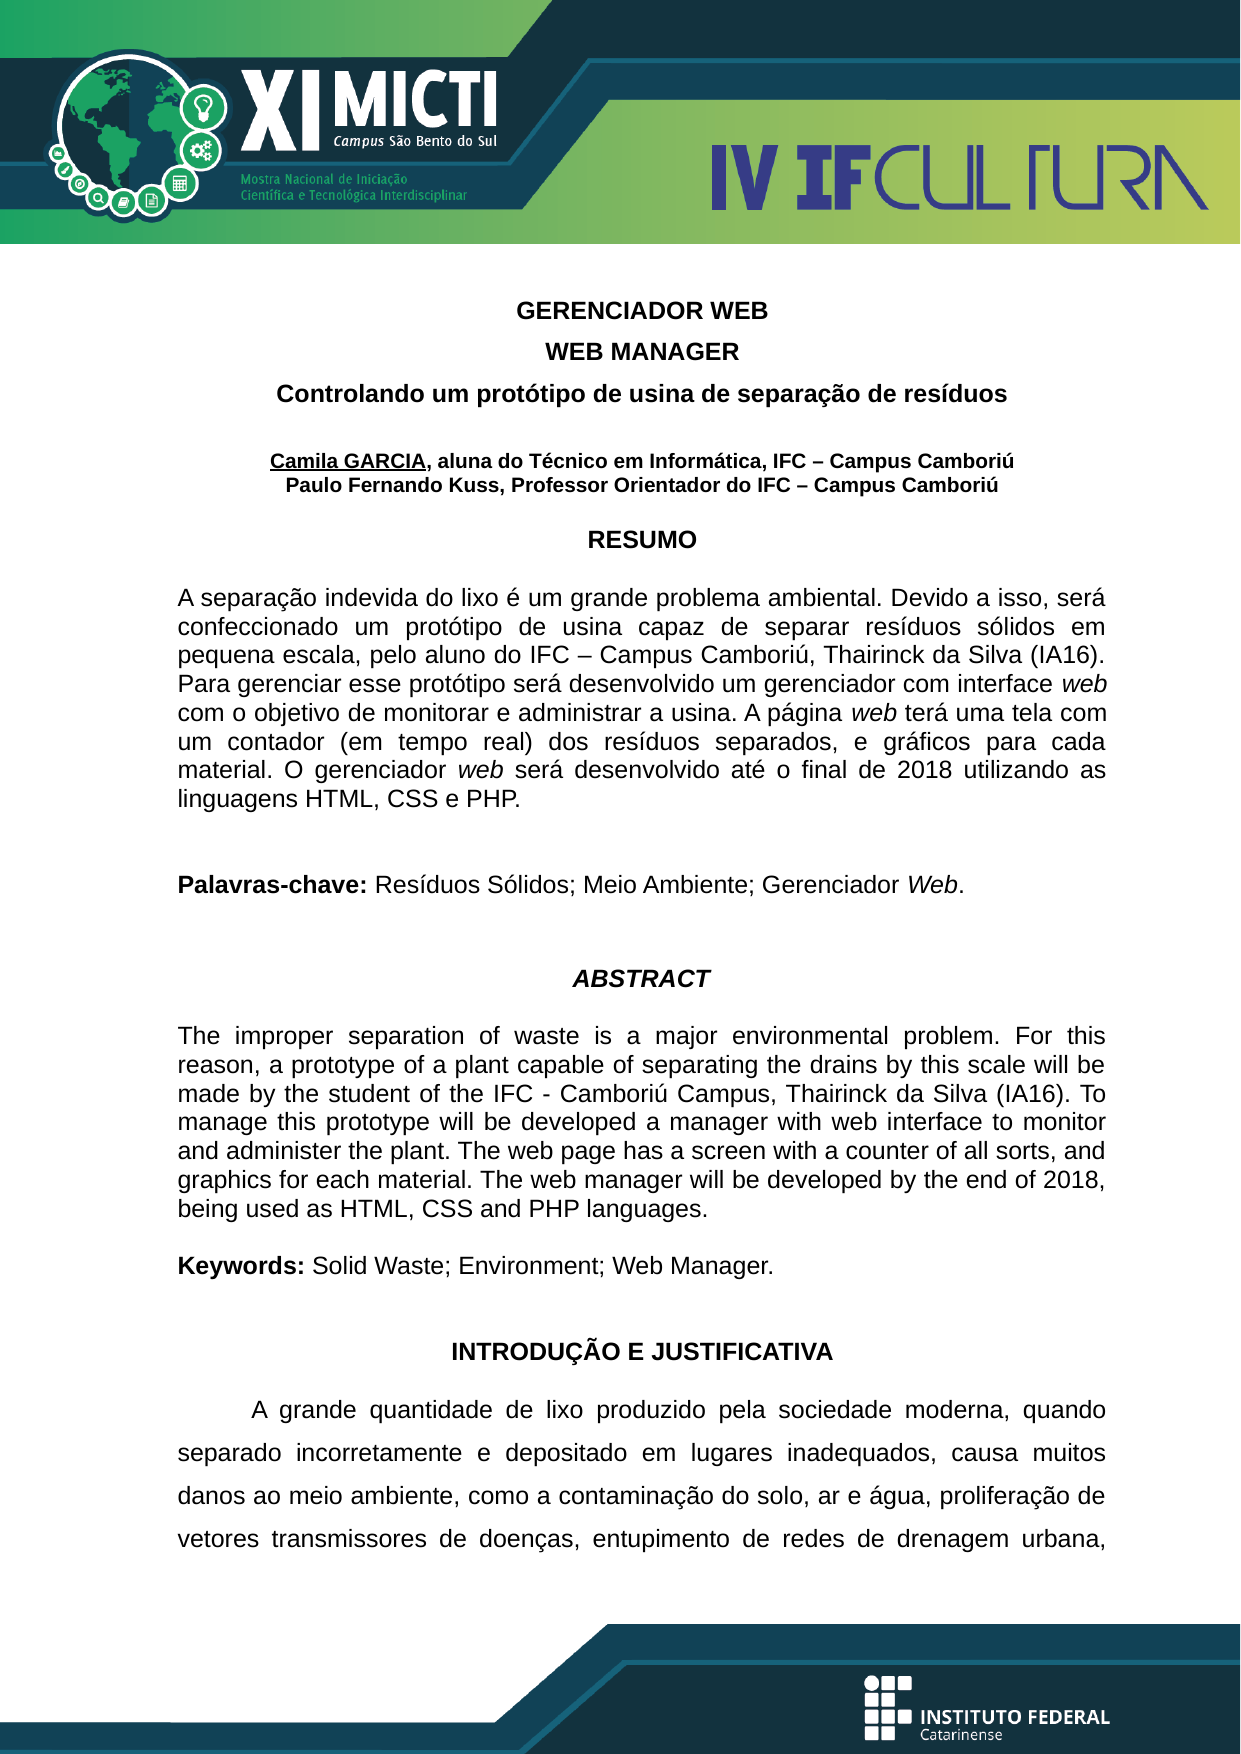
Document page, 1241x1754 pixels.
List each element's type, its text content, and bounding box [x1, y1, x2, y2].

text A separação indevida do lixo é um grande problema ambiental. Devido a isso, será confeccionado um protótipo de usina capaz de separar resíduos sólidos em pequena escala, pelo aluno do IFC – Campus Camboriú, Thairinck da Silva (IA16). Para gerenciar esse protótipo será desenvolvido um gerenciador com interface web com o objetivo de monitorar e administrar a usina. A página web terá uma tela com um contador (em tempo real) dos resíduos separados, e gráficos para cada material. O gerenciador web será desenvolvido até o final de 2018 utilizando as linguagens HTML, CSS e PHP. [177, 583, 1107, 813]
text Camila GARCIA, aluna do Técnico em Informática, IFC – Campus Camboriú [177, 448, 1107, 472]
text Palavras-chave: Resíduos Sólidos; Meio Ambiente; Gerenciador Web. [177, 870, 1107, 899]
text GERENCIADOR WEB [177, 296, 1107, 325]
text The improper separation of waste is a major environmental problem. For this reason, a prototype of a plant capable of separating the drains by this scale will be made by the student of the IFC - Camboriú Campus, Thairinck da Silva (IA16). To manage this prototype will be developed a manager with web interface to monitor and administer the plant. The web page has a screen with a counter of all sorts, and graphics for each material. The web manager will be developed by the end of 2018, being used as HTML, CSS and PHP languages. [177, 1021, 1107, 1222]
picture [0, 0, 1241, 244]
text ABSTRACT [177, 964, 1107, 992]
text A grande quantidade de lixo produzido pela sociedade moderna, quando separado incorretamente e depositado em lugares inadequados, causa muitos danos ao meio ambiente, como a contaminação do solo, ar e água, proliferação de vetores transmissores de doenças, entupimento de redes de drenagem urbana, [177, 1395, 1107, 1553]
text Keywords: Solid Waste; Environment; Web Manager. [177, 1251, 1107, 1280]
text WEB MANAGER [177, 337, 1107, 366]
text RESUMO [177, 525, 1107, 554]
text Paulo Fernando Kuss, Professor Orientador do IFC – Campus Camboriú [177, 472, 1107, 496]
picture [0, 1624, 1241, 1754]
text Controlando um protótipo de usina de separação de resíduos [177, 378, 1107, 407]
text INTRODUÇÃO E JUSTIFICATIVA [177, 1337, 1107, 1366]
